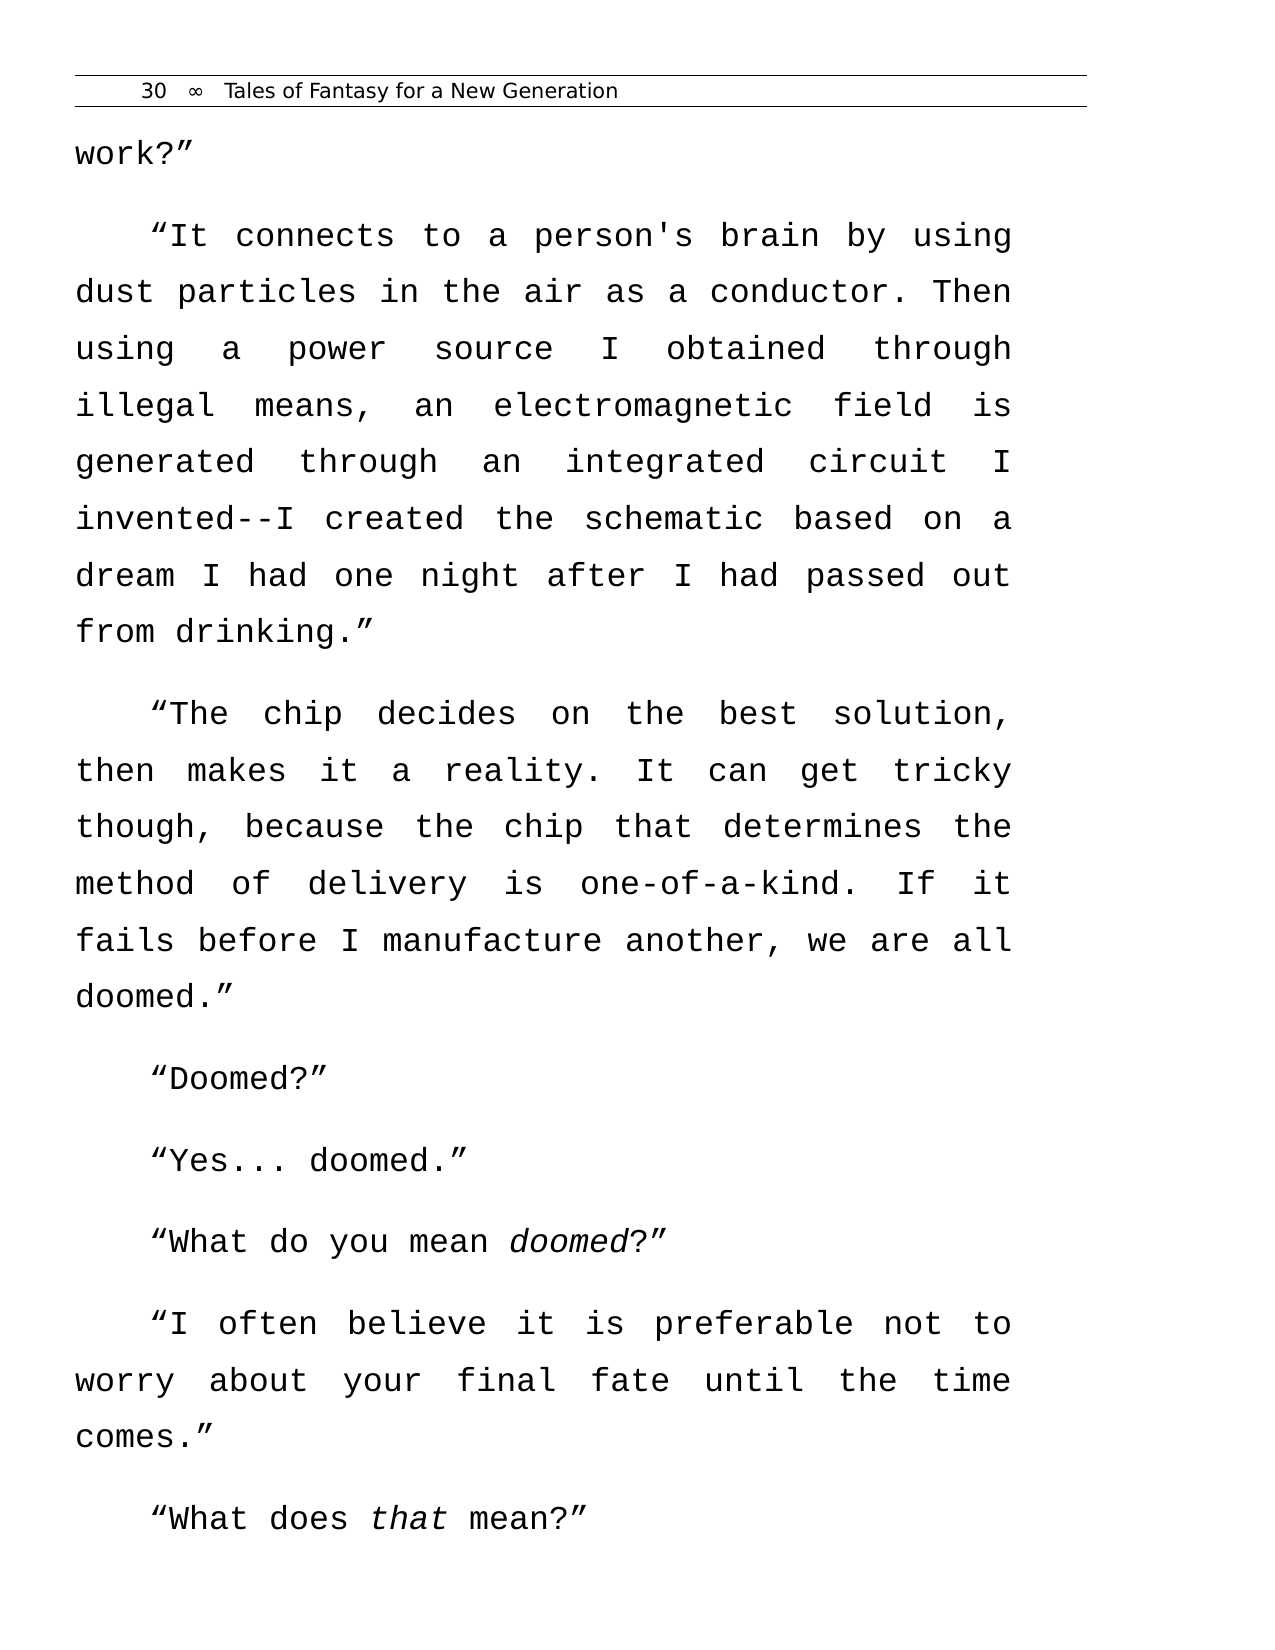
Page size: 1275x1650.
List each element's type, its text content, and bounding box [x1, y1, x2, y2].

text “Yes... doomed.” [75, 1143, 1012, 1181]
text “What does that mean?” [75, 1502, 1012, 1539]
text “The chip decides on the best solution, then makes it a reality. It can get tricky though, because the chip that determines the method of delivery is one-of-a-kind. If it fails before I manufacture another, we are all doomed.” [75, 697, 1012, 1018]
text “It connects to a person's brain by using dust particles in the air as a conductor. Then using a power source I obtained through illegal means, an electromagnetic field is generated through an integrated circuit I invented--I created the schematic based on a dream I had one night after I had passed out from drinking.” [75, 218, 1012, 653]
text “What do you mean doomed?” [75, 1225, 1012, 1263]
text work?” [75, 137, 1012, 174]
text “I often believe it is preferable not to worry about your final fate until the time comes.” [75, 1307, 1012, 1458]
text “Doomed?” [75, 1062, 1012, 1099]
